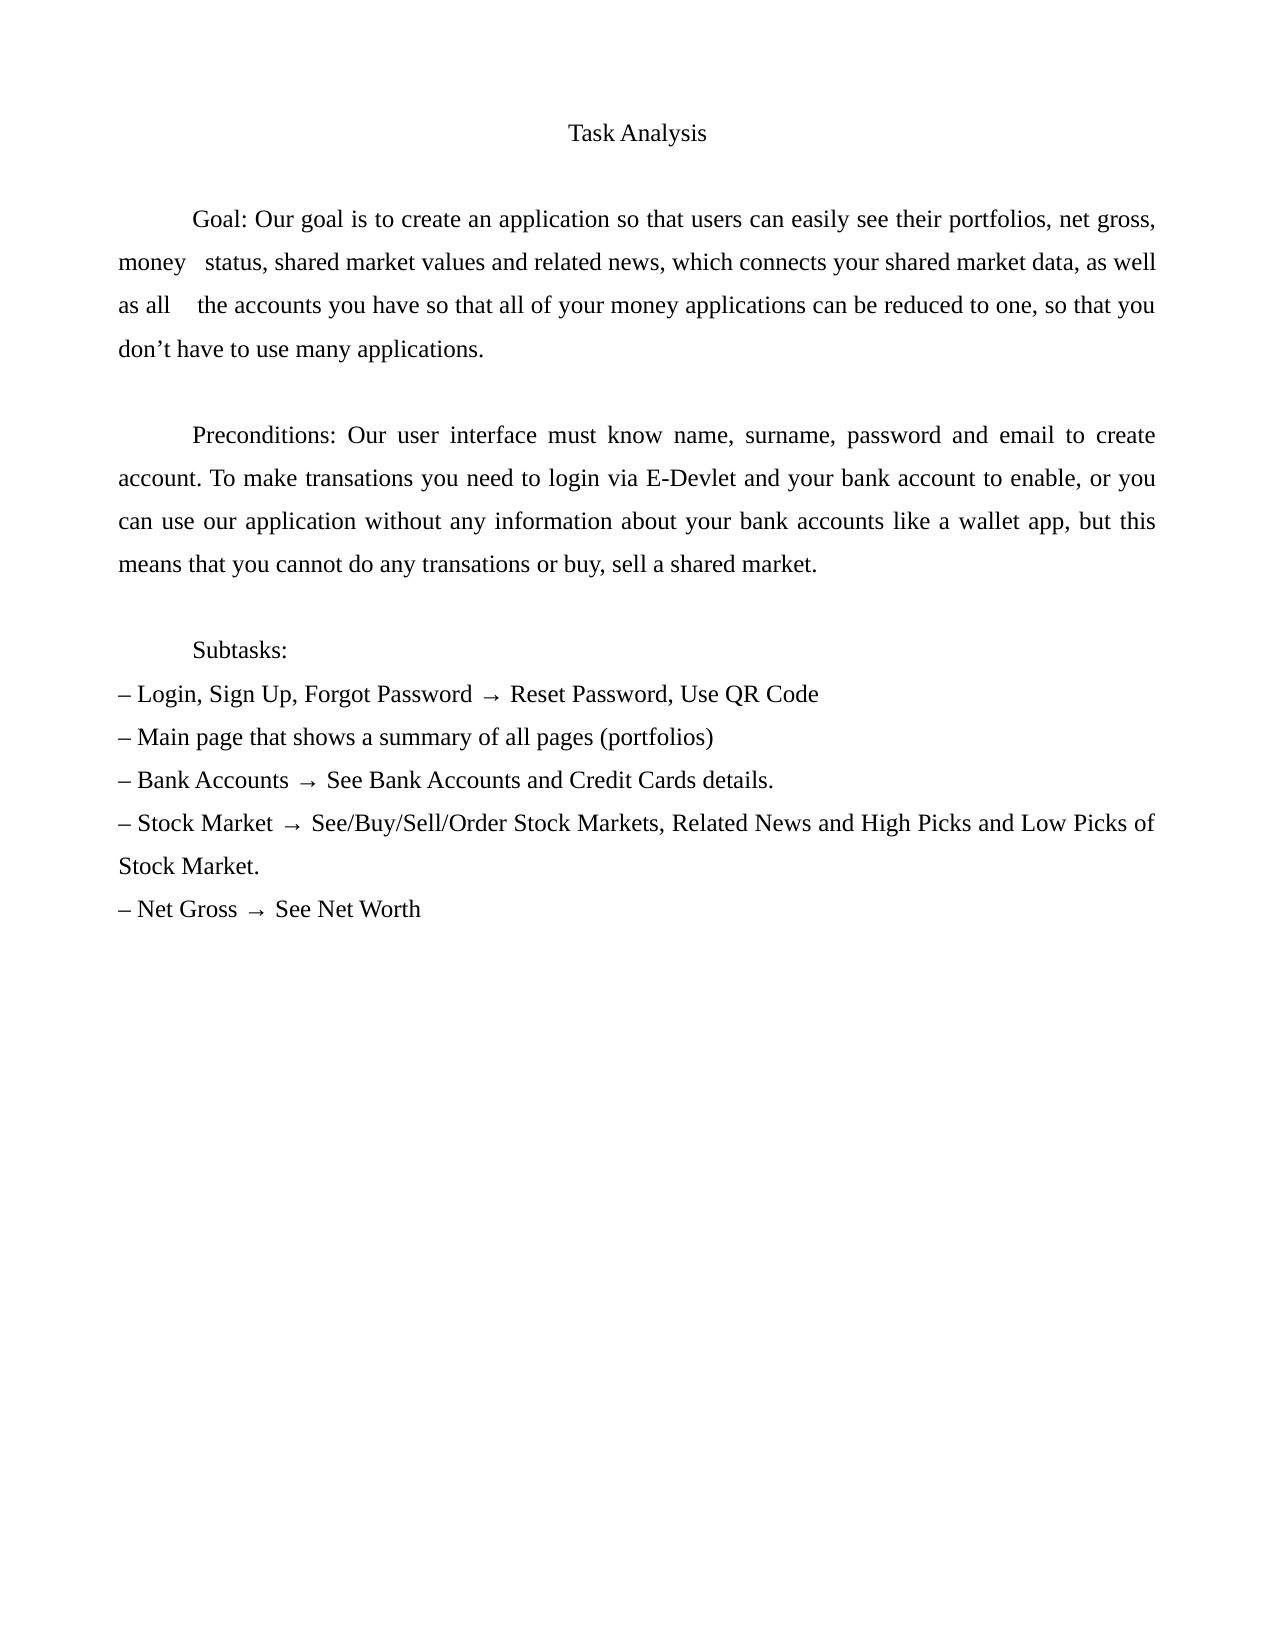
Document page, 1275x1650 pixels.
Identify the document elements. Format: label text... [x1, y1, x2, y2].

text – Login, Sign Up, Forgot Password → Reset Password, Use QR Code [118, 679, 1157, 707]
text Goal: Our goal is to create an application so that users can easily see their portfolios, net gross, money status, shared market values and related news, which connects your shared market data, as well as all the accounts you have so that all of your money applications can be reduced to one, so that you don’t have to use many applications. [118, 204, 1157, 362]
text Subtasks: [118, 636, 1157, 664]
text – Bank Accounts → See Bank Accounts and Credit Cards details. [118, 765, 1157, 794]
text – Stock Market → See/Buy/Sell/Order Stock Markets, Related News and High Picks and Low Picks of Stock Market. [118, 808, 1157, 880]
text – Main page that shows a summary of all pages (portfolios) [118, 722, 1157, 751]
text Preconditions: Our user interface must know name, surname, password and email to create account. To make transations you need to login via E-Devlet and your bank account to enable, or you can use our application without any information about your bank accounts like a wallet app, but this means that you cannot do any transations or buy, sell a shared market. [118, 420, 1157, 578]
text Task Analysis [118, 118, 1157, 147]
text – Net Gross → See Net Worth [118, 894, 1157, 923]
